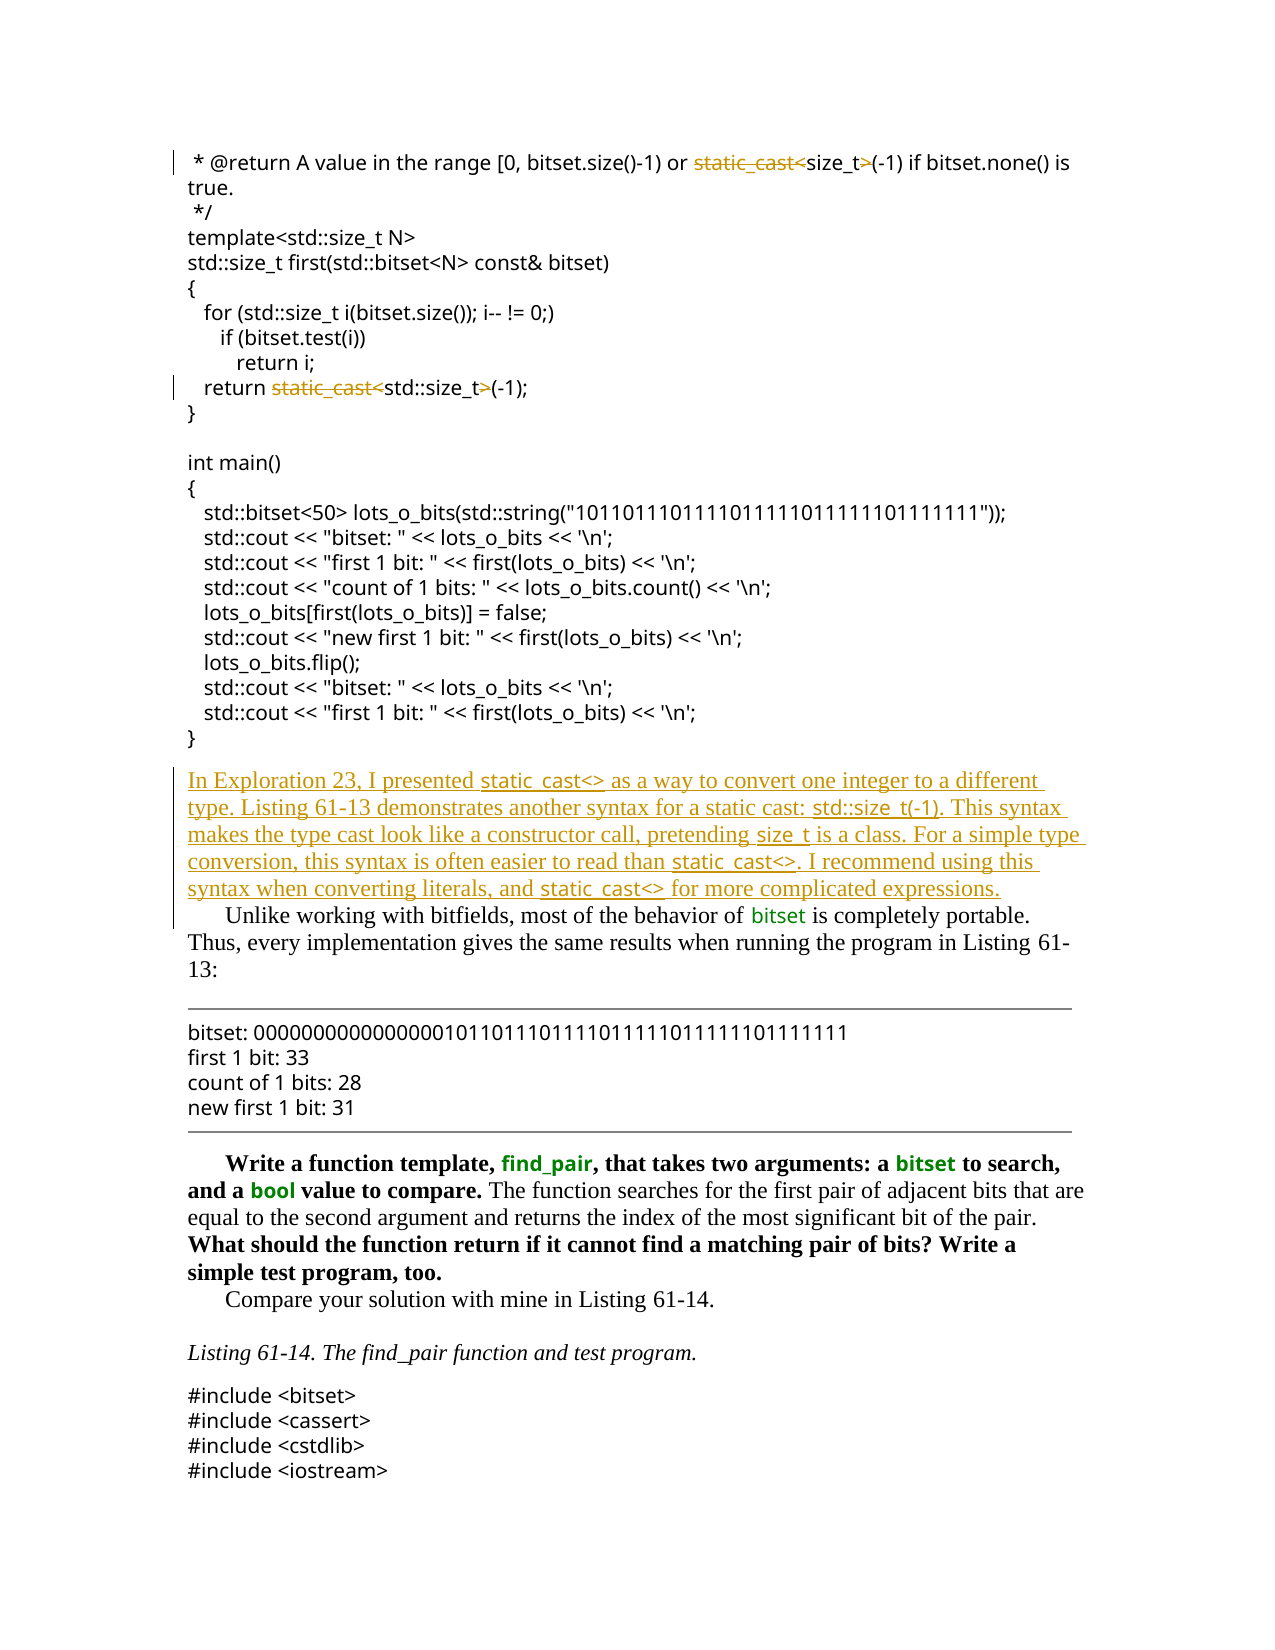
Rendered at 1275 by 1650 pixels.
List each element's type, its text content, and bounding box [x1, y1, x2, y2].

text std::cout << "first 1 bit: " << first(lots_o_bits) << '\n'; [187, 700, 1072, 725]
text new first 1 bit: 31 [187, 1096, 1072, 1133]
text std::size_t first(std::bitset<N> const& bitset) [187, 250, 1072, 275]
text } [187, 400, 1072, 425]
text template<std::size_t N> [187, 225, 1072, 250]
text return i; [187, 350, 1072, 375]
text { [187, 475, 1072, 500]
text * @return A value in the range [0, bitset.size()-1) or size_t(-1) if bitset.none() is true. [187, 150, 1072, 200]
text { [187, 275, 1072, 300]
text #include <iostream> [187, 1458, 1072, 1483]
text if (bitset.test(i)) [187, 325, 1072, 350]
text std::cout << "count of 1 bits: " << lots_o_bits.count() << '\n'; [187, 575, 1072, 600]
text } [187, 725, 1072, 750]
text std::cout << "bitset: " << lots_o_bits << '\n'; [187, 675, 1072, 700]
text #include <cassert> [187, 1408, 1072, 1433]
text bitset: 00000000000000001011011101111011111011111101111111 [187, 1009, 1072, 1046]
text first 1 bit: 33 [187, 1046, 1072, 1071]
text #include <bitset> [187, 1383, 1072, 1408]
text Write a function template, find_pair, that takes two arguments: a bitset to search, and a bool value to compare. The function searches for the first pair of adjacent bits that are equal to the second argument and returns the index of the most significant bit of the pair. What should the function return if it cannot find a matching pair of bits? Write a simple test program, too. [187, 1150, 1087, 1285]
text return std::size_t(-1); [187, 375, 1072, 400]
text lots_o_bits.flip(); [187, 650, 1072, 675]
text Listing 61-14. The find_pair function and test program. [187, 1337, 1087, 1367]
text #include <cstdlib> [187, 1433, 1072, 1458]
text std::cout << "bitset: " << lots_o_bits << '\n'; [187, 525, 1072, 550]
text In Exploration 23, I presented static_cast<> as a way to convert one integer to a different type. Listing 61-13 demonstrates another syntax for a static cast: std::size_t(-1). This syntax makes the type cast look like a constructor call, pretending size_t is a class. For a simple type conversion, this syntax is often easier to read than static_cast<>. I recommend using this syntax when converting literals, and static_cast<> for more complicated expressions. [187, 767, 1087, 902]
text lots_o_bits[first(lots_o_bits)] = false; [187, 600, 1072, 625]
text */ [187, 200, 1072, 225]
text std::bitset<50> lots_o_bits(std::string("1011011101111011111011111101111111")); [187, 500, 1072, 525]
text count of 1 bits: 28 [187, 1071, 1072, 1096]
text Compare your solution with mine in Listing 61-14. [187, 1285, 1087, 1312]
text int main() [187, 450, 1072, 475]
text std::cout << "first 1 bit: " << first(lots_o_bits) << '\n'; [187, 550, 1072, 575]
text std::cout << "new first 1 bit: " << first(lots_o_bits) << '\n'; [187, 625, 1072, 650]
text for (std::size_t i(bitset.size()); i-- != 0;) [187, 300, 1072, 325]
text Unlike working with bitfields, most of the behavior of bitset is completely portable. Thus, every implementation gives the same results when running the program in Listing 61-13: [187, 902, 1087, 983]
